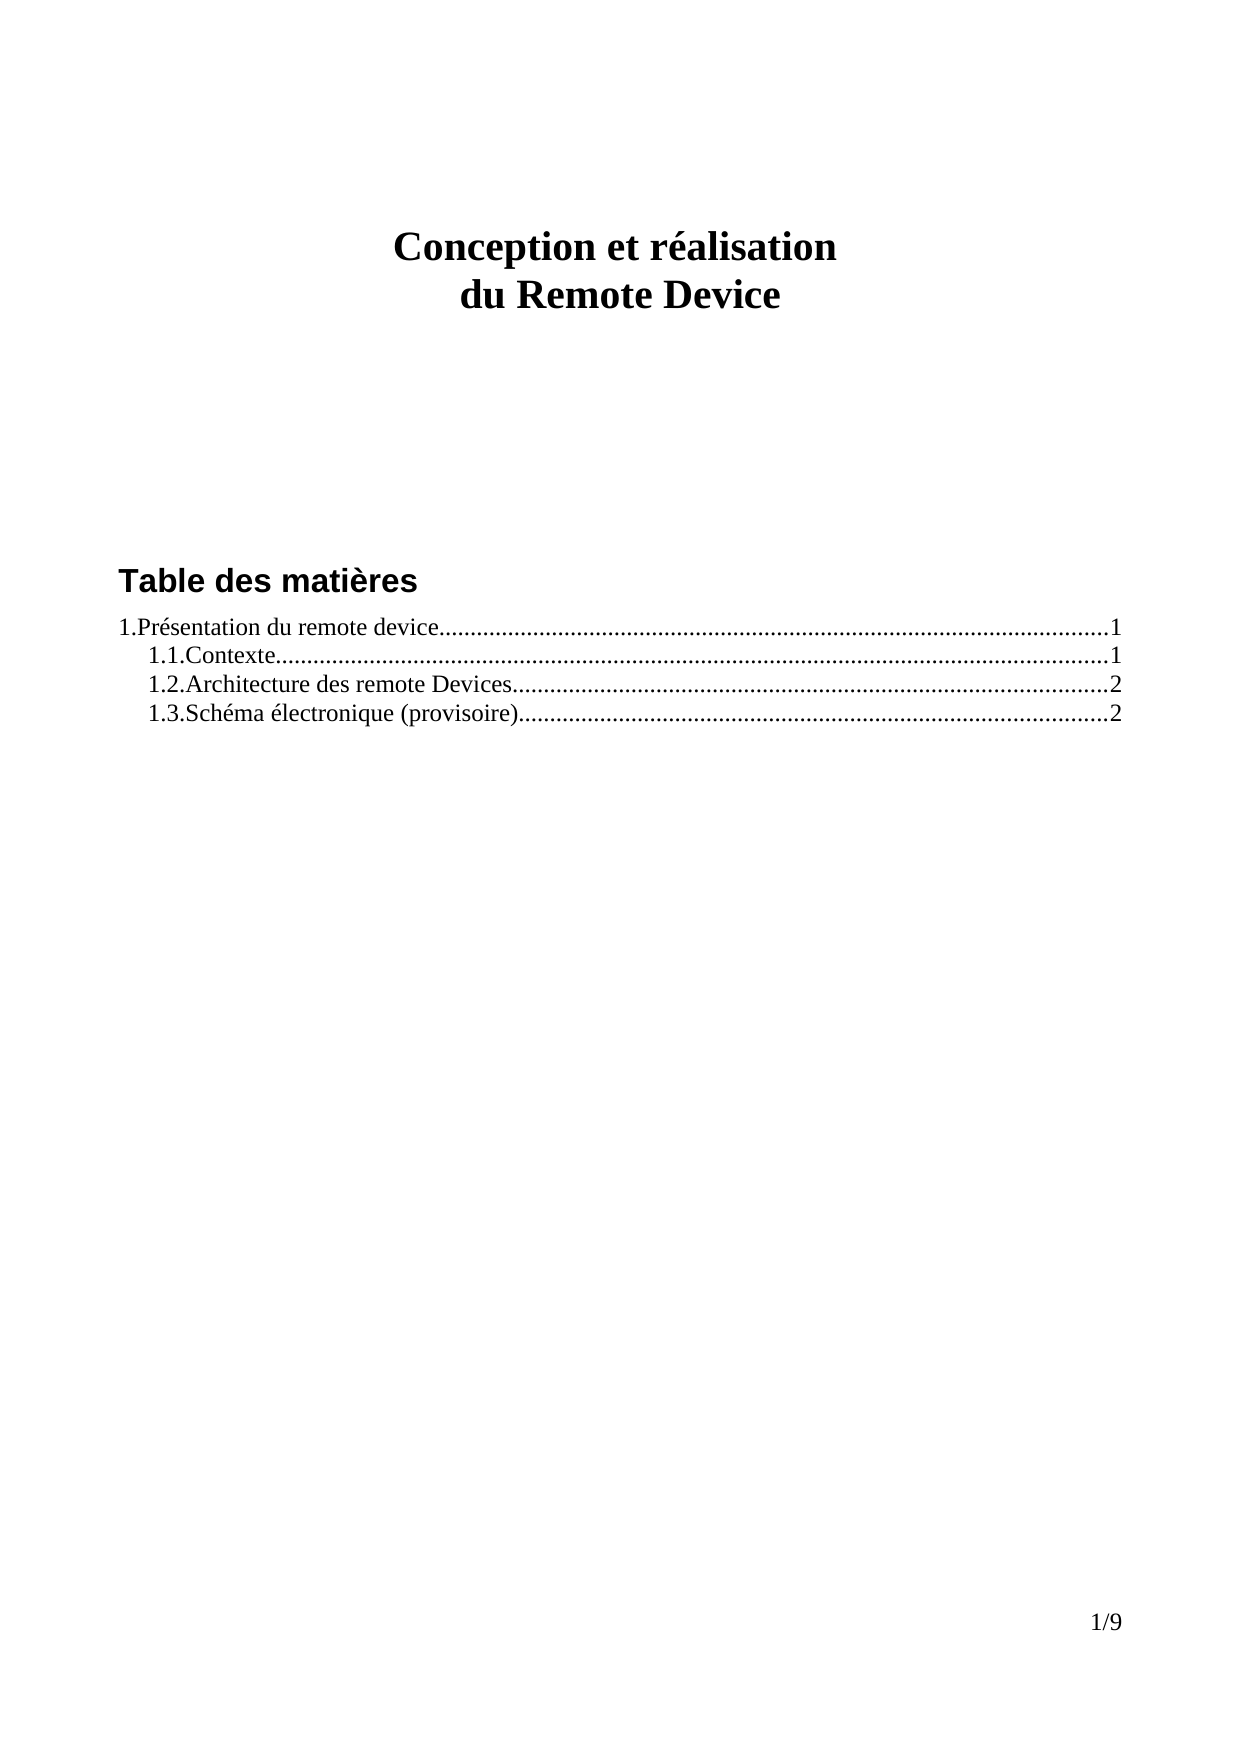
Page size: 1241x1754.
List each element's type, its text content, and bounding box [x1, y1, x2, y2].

text 1.Présentation du remote device 1 [118, 612, 1122, 640]
text du Remote Device [118, 270, 1122, 318]
subtitle Table des matières [118, 561, 1122, 599]
text 1.2.Architecture des remote Devices 2 [148, 669, 1122, 698]
text Conception et réalisation [118, 222, 1122, 270]
text 1.3.Schéma électronique (provisoire) 2 [148, 698, 1122, 727]
text 1.1.Contexte 1 [148, 640, 1122, 669]
